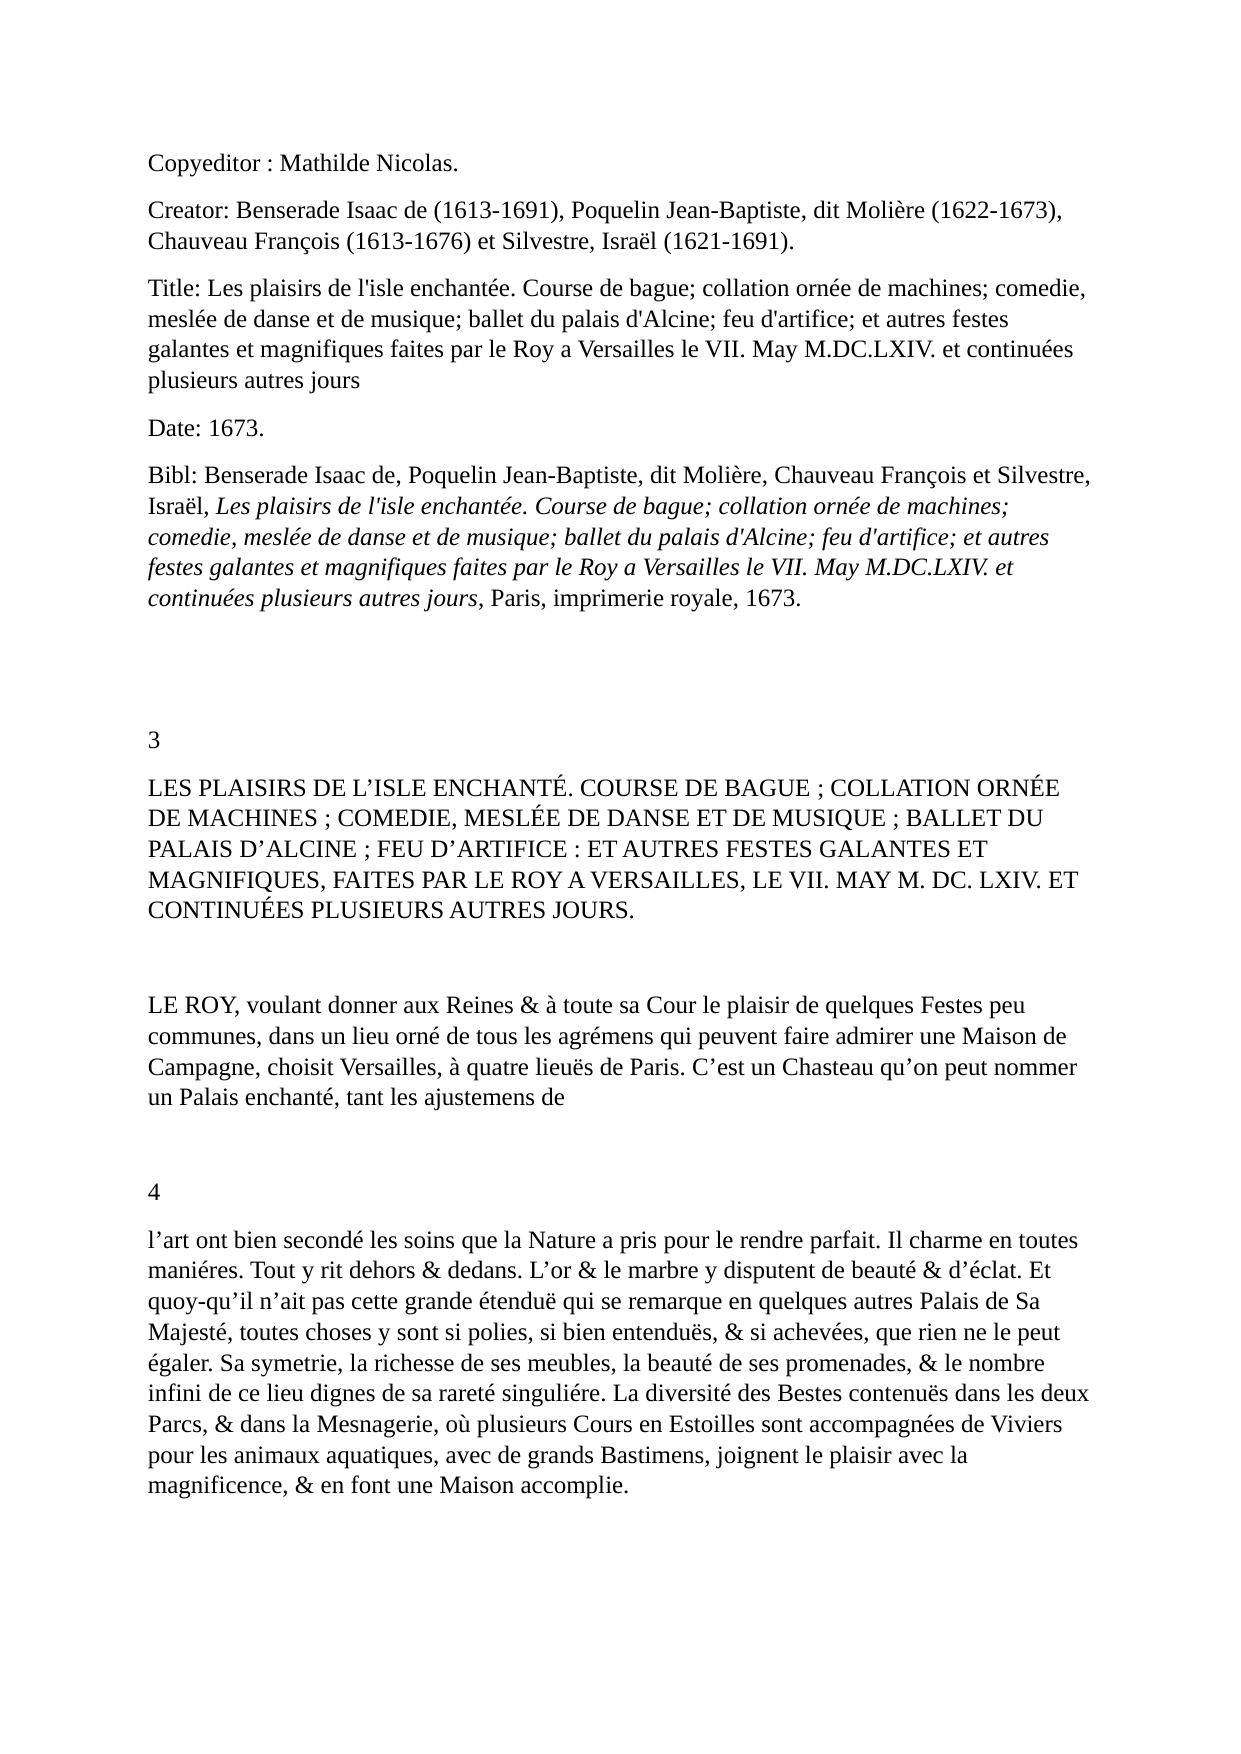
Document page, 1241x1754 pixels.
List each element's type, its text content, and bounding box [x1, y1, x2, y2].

text l’art ont bien secondé les soins que la Nature a pris pour le rendre parfait. Il charme en toutes maniéres. Tout y rit dehors & dedans. L’or & le marbre y disputent de beauté & d’éclat. Et quoy-qu’il n’ait pas cette grande étenduë qui se remarque en quelques autres Palais de Sa Majesté, toutes choses y sont si polies, si bien entenduës, & si achevées, que rien ne le peut égaler. Sa symetrie, la richesse de ses meubles, la beauté de ses promenades, & le nombre infini de ce lieu dignes de sa rareté singuliére. La diversité des Bestes contenuës dans les deux Parcs, & dans la Mesnagerie, où plusieurs Cours en Estoilles sont accompagnées de Viviers pour les animaux aquatiques, avec de grands Bastimens, joignent le plaisir avec la magnificence, & en font une Maison accomplie. [148, 1225, 1093, 1499]
text Copyeditor : Mathilde Nicolas. [148, 148, 1093, 176]
text 4 [148, 1177, 1093, 1206]
text 3 [148, 725, 1093, 754]
text Bibl: Benserade Isaac de, Poquelin Jean-Baptiste, dit Molière, Chauveau François et Silvestre, Israël, Les plaisirs de l'isle enchantée. Course de bague; collation ornée de machines; comedie, meslée de danse et de musique; ballet du palais d'Alcine; feu d'artifice; et autres festes galantes et magnifiques faites par le Roy a Versailles le VII. May M.DC.LXIV. et continuées plusieurs autres jours, Paris, imprimerie royale, 1673. [148, 460, 1093, 612]
text LES PLAISIRS DE L’ISLE ENCHANTÉ. COURSE DE BAGUE ; COLLATION ORNÉE DE MACHINES ; COMEDIE, MESLÉE DE DANSE ET DE MUSIQUE ; BALLET DU PALAIS D’ALCINE ; FEU D’ARTIFICE : ET AUTRES FESTES GALANTES ET MAGNIFIQUES, FAITES PAR LE ROY A VERSAILLES, LE VII. MAY M. DC. LXIV. ET CONTINUÉES PLUSIEURS AUTRES JOURS. [148, 773, 1093, 924]
text Title: Les plaisirs de l'isle enchantée. Course de bague; collation ornée de machines; comedie, meslée de danse et de musique; ballet du palais d'Alcine; feu d'artifice; et autres festes galantes et magnifiques faites par le Roy a Versailles le VII. May M.DC.LXIV. et continuées plusieurs autres jours [148, 273, 1093, 394]
text Date: 1673. [148, 413, 1093, 441]
text Creator: Benserade Isaac de (1613-1691), Poquelin Jean-Baptiste, dit Molière (1622-1673), Chauveau François (1613-1676) et Silvestre, Israël (1621-1691). [148, 195, 1093, 254]
text LE ROY, voulant donner aux Reines & à toute sa Cour le plaisir de quelques Festes peu communes, dans un lieu orné de tous les agrémens qui peuvent faire admirer une Maison de Campagne, choisit Versailles, à quatre lieuës de Paris. C’est un Chasteau qu’on peut nommer un Palais enchanté, tant les ajustemens de [148, 990, 1093, 1111]
